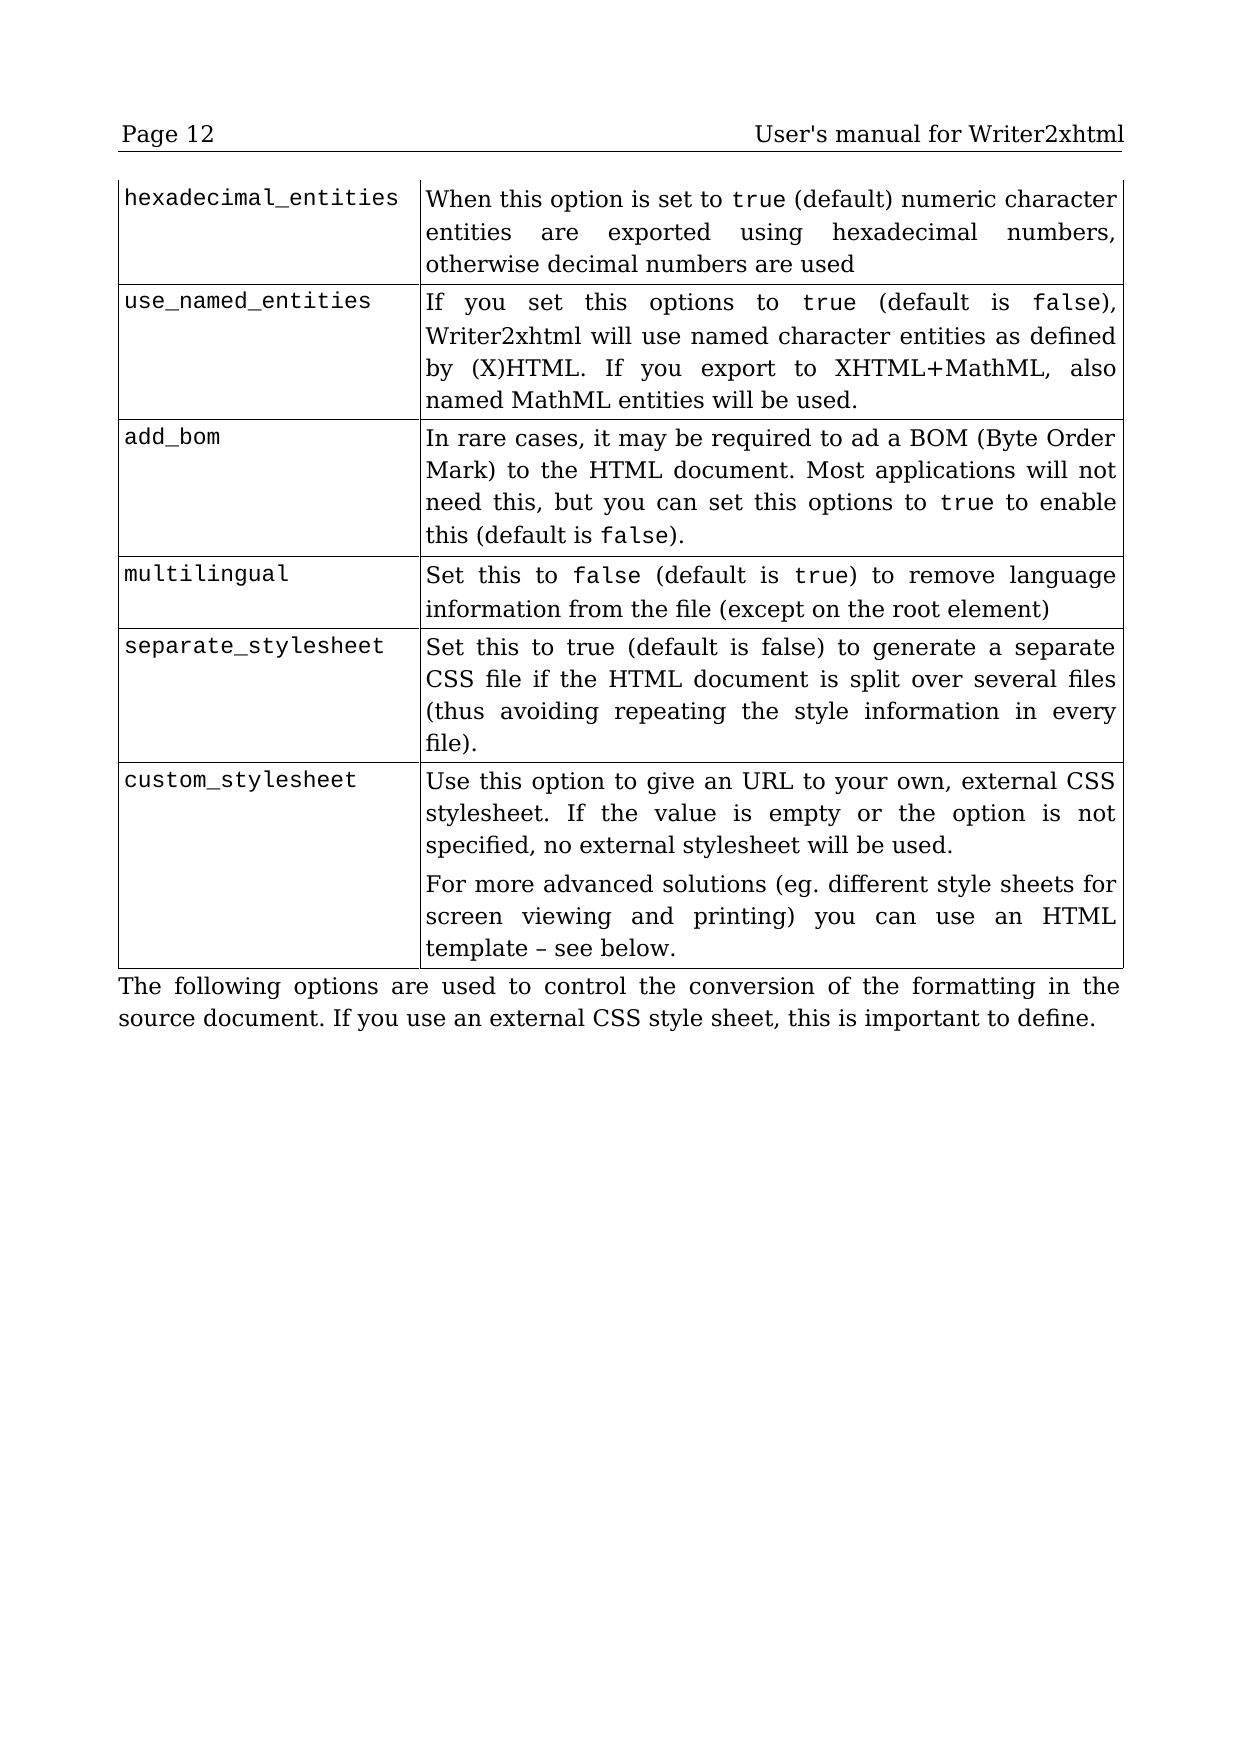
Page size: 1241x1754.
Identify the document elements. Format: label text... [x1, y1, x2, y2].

table_cell multilingual [119, 557, 419, 628]
table_cell Use this option to give an URL to your own, external CSS stylesheet. If the value is empty or the option is not specified, no external stylesheet will be used. For more advanced solutions (eg. different style sheets for screen viewing and printing) you can use an HTML template – see below. [421, 763, 1123, 968]
table_cell separate_stylesheet [119, 629, 419, 762]
table_cell hexadecimal_entities [119, 180, 419, 284]
table_cell When this option is set to true (default) numeric character entities are exported using hexadecimal numbers, otherwise decimal numbers are used [421, 180, 1123, 284]
table_cell custom_stylesheet [119, 763, 419, 968]
table_cell Set this to true (default is false) to generate a separate CSS file if the HTML document is split over several files (thus avoiding repeating the style information in every file). [421, 629, 1123, 762]
table_cell use_named_entities [119, 285, 419, 419]
table_cell Set this to false (default is true) to remove language information from the file (except on the root element) [421, 557, 1123, 628]
table_cell add_bom [119, 420, 419, 556]
table_cell If you set this options to true (default is false), Writer2xhtml will use named character entities as defined by (X)HTML. If you export to XHTML+MathML, also named MathML entities will be used. [421, 285, 1123, 419]
text The following options are used to control the conversion of the formatting in the source document. If you use an external CSS style sheet, this is important to define. [118, 973, 1122, 1032]
table_cell In rare cases, it may be required to ad a BOM (Byte Order Mark) to the HTML document. Most applications will not need this, but you can set this options to true to enable this (default is false). [421, 420, 1123, 556]
